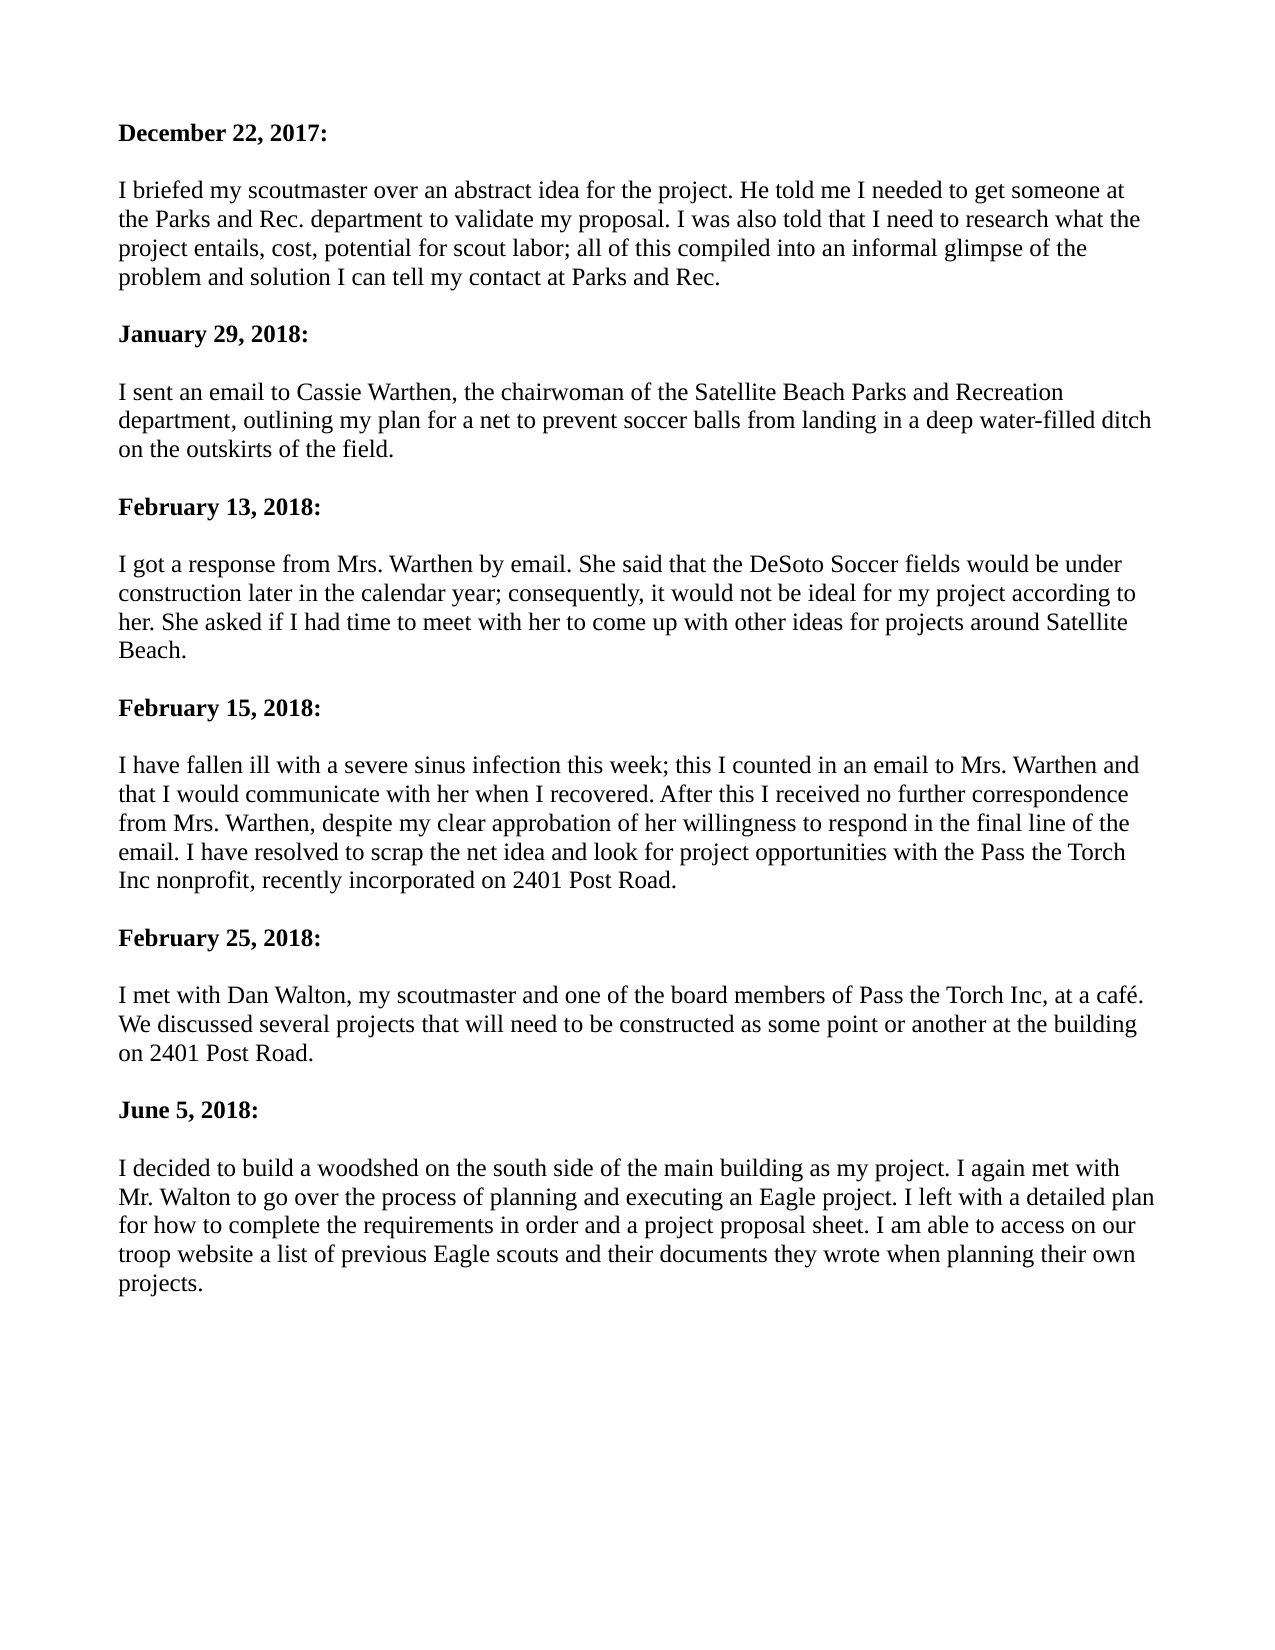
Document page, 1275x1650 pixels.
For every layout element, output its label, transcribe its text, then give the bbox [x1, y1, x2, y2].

text January 29, 2018: [118, 319, 1157, 348]
text I decided to build a woodshed on the south side of the main building as my project. I again met with Mr. Walton to go over the process of planning and executing an Eagle project. I left with a detailed plan for how to complete the requirements in order and a project proposal sheet. I am able to access on our troop website a list of previous Eagle scouts and their documents they wrote when planning their own projects. [118, 1153, 1157, 1297]
text February 13, 2018: [118, 492, 1157, 521]
text I sent an email to Cassie Warthen, the chairwoman of the Satellite Beach Parks and Recreation department, outlining my plan for a net to prevent soccer balls from landing in a deep water-filled ditch on the outskirts of the field. [118, 377, 1157, 463]
text June 5, 2018: [118, 1096, 1157, 1124]
text I briefed my scoutmaster over an abstract idea for the project. He told me I needed to get someone at the Parks and Rec. department to validate my proposal. I was also told that I need to research what the project entails, cost, potential for scout labor; all of this compiled into an informal glimpse of the problem and solution I can tell my contact at Parks and Rec. [118, 176, 1157, 291]
text February 25, 2018: [118, 923, 1157, 952]
text December 22, 2017: [118, 118, 1157, 147]
text February 15, 2018: [118, 693, 1157, 722]
text I met with Dan Walton, my scoutmaster and one of the board members of Pass the Torch Inc, at a café. We discussed several projects that will need to be constructed as some point or another at the building on 2401 Post Road. [118, 981, 1157, 1067]
text I have fallen ill with a severe sinus infection this week; this I counted in an email to Mrs. Warthen and that I would communicate with her when I recovered. After this I received no further correspondence from Mrs. Warthen, despite my clear approbation of her willingness to respond in the final line of the email. I have resolved to scrap the net idea and look for project opportunities with the Pass the Torch Inc nonprofit, recently incorporated on 2401 Post Road. [118, 751, 1157, 894]
text I got a response from Mrs. Warthen by email. She said that the DeSoto Soccer fields would be under construction later in the calendar year; consequently, it would not be ideal for my project according to her. She asked if I had time to meet with her to come up with other ideas for projects around Satellite Beach. [118, 549, 1157, 664]
